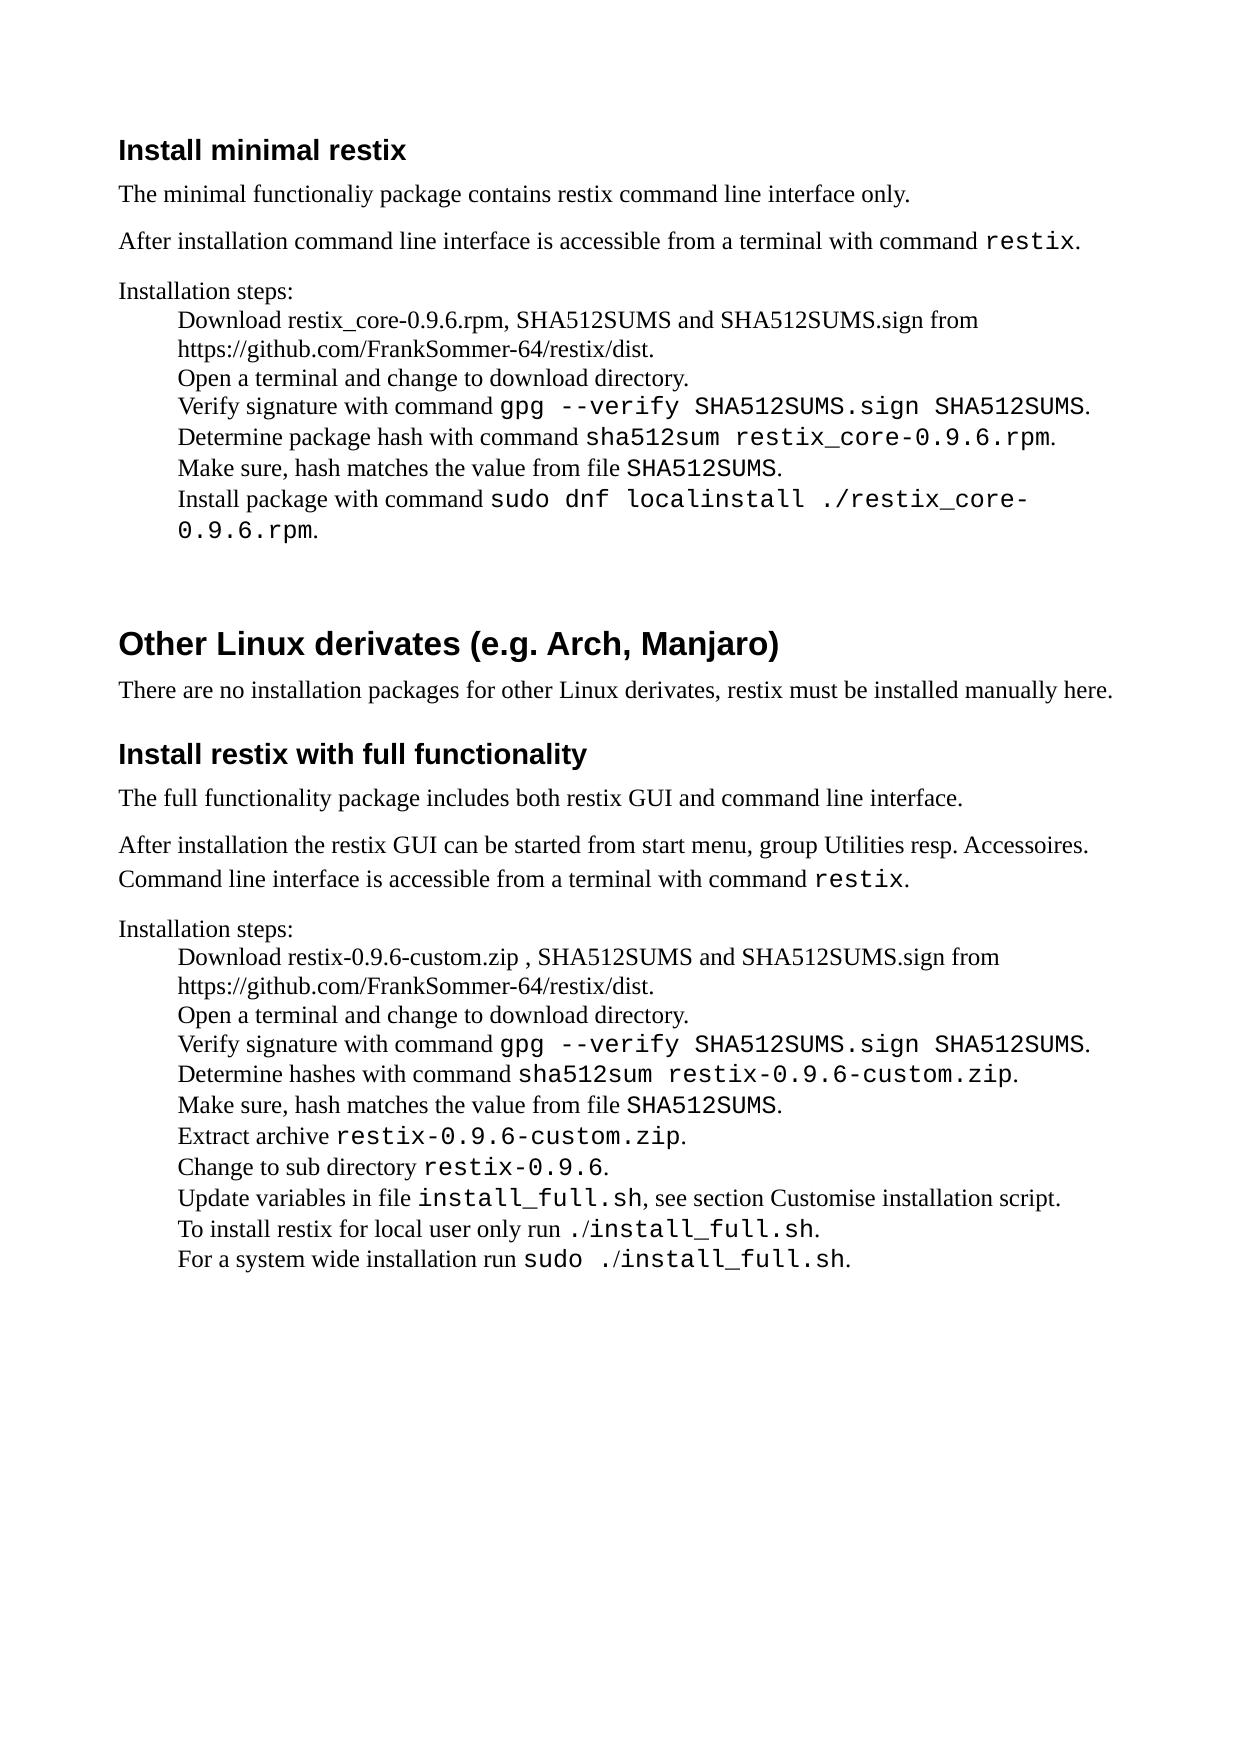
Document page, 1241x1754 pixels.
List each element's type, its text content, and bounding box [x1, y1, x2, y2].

list Download restix_core-0.9.6.rpm, SHA512SUMS and SHA512SUMS.sign from https://github.com/FrankSommer-64/restix/dist. [177, 305, 1122, 363]
list Determine package hash with command sha512sum restix_core-0.9.6.rpm. [177, 422, 1122, 453]
text After installation the restix GUI can be started from start menu, group Utilities resp. Accessoires. Command line interface is accessible from a terminal with command restix. [118, 831, 1122, 894]
text The minimal functionaliy package contains restix command line interface only. [118, 179, 1122, 207]
list Verify signature with command gpg --verify SHA512SUMS.sign SHA512SUMS. [177, 391, 1122, 422]
list Determine hashes with command sha512sum restix-0.9.6-custom.zip. [177, 1059, 1122, 1090]
list Make sure, hash matches the value from file SHA512SUMS. [177, 453, 1122, 484]
subtitle Installation steps: [118, 276, 1122, 305]
list Open a terminal and change to download directory. [177, 363, 1122, 391]
subtitle Install minimal restix [118, 133, 1122, 166]
subtitle Install restix with full functionality [118, 737, 1122, 771]
list Make sure, hash matches the value from file SHA512SUMS. Extract archive restix-0.9.6-custom.zip. Change to sub directory restix-0.9.6. Update variables in file install_full.sh, see section Customise installation script. To install restix for local user only run ./install_full.sh. For a system wide installation run sudo ./install_full.sh. [177, 1090, 1122, 1275]
list Open a terminal and change to download directory. [177, 1000, 1122, 1029]
list Verify signature with command gpg --verify SHA512SUMS.sign SHA512SUMS. [177, 1029, 1122, 1059]
list Install package with command sudo dnf localinstall ./restix_core-0.9.6.rpm. [177, 484, 1122, 546]
text The full functionality package includes both restix GUI and command line interface. [118, 783, 1122, 812]
subtitle Installation steps: [118, 914, 1122, 942]
text There are no installation packages for other Linux derivates, restix must be installed manually here. [118, 675, 1122, 703]
list Download restix-0.9.6-custom.zip , SHA512SUMS and SHA512SUMS.sign from https://github.com/FrankSommer-64/restix/dist. [177, 942, 1122, 1000]
subtitle Other Linux derivates (e.g. Arch, Manjaro) [118, 624, 1122, 662]
text After installation command line interface is accessible from a terminal with command restix. [118, 226, 1122, 257]
